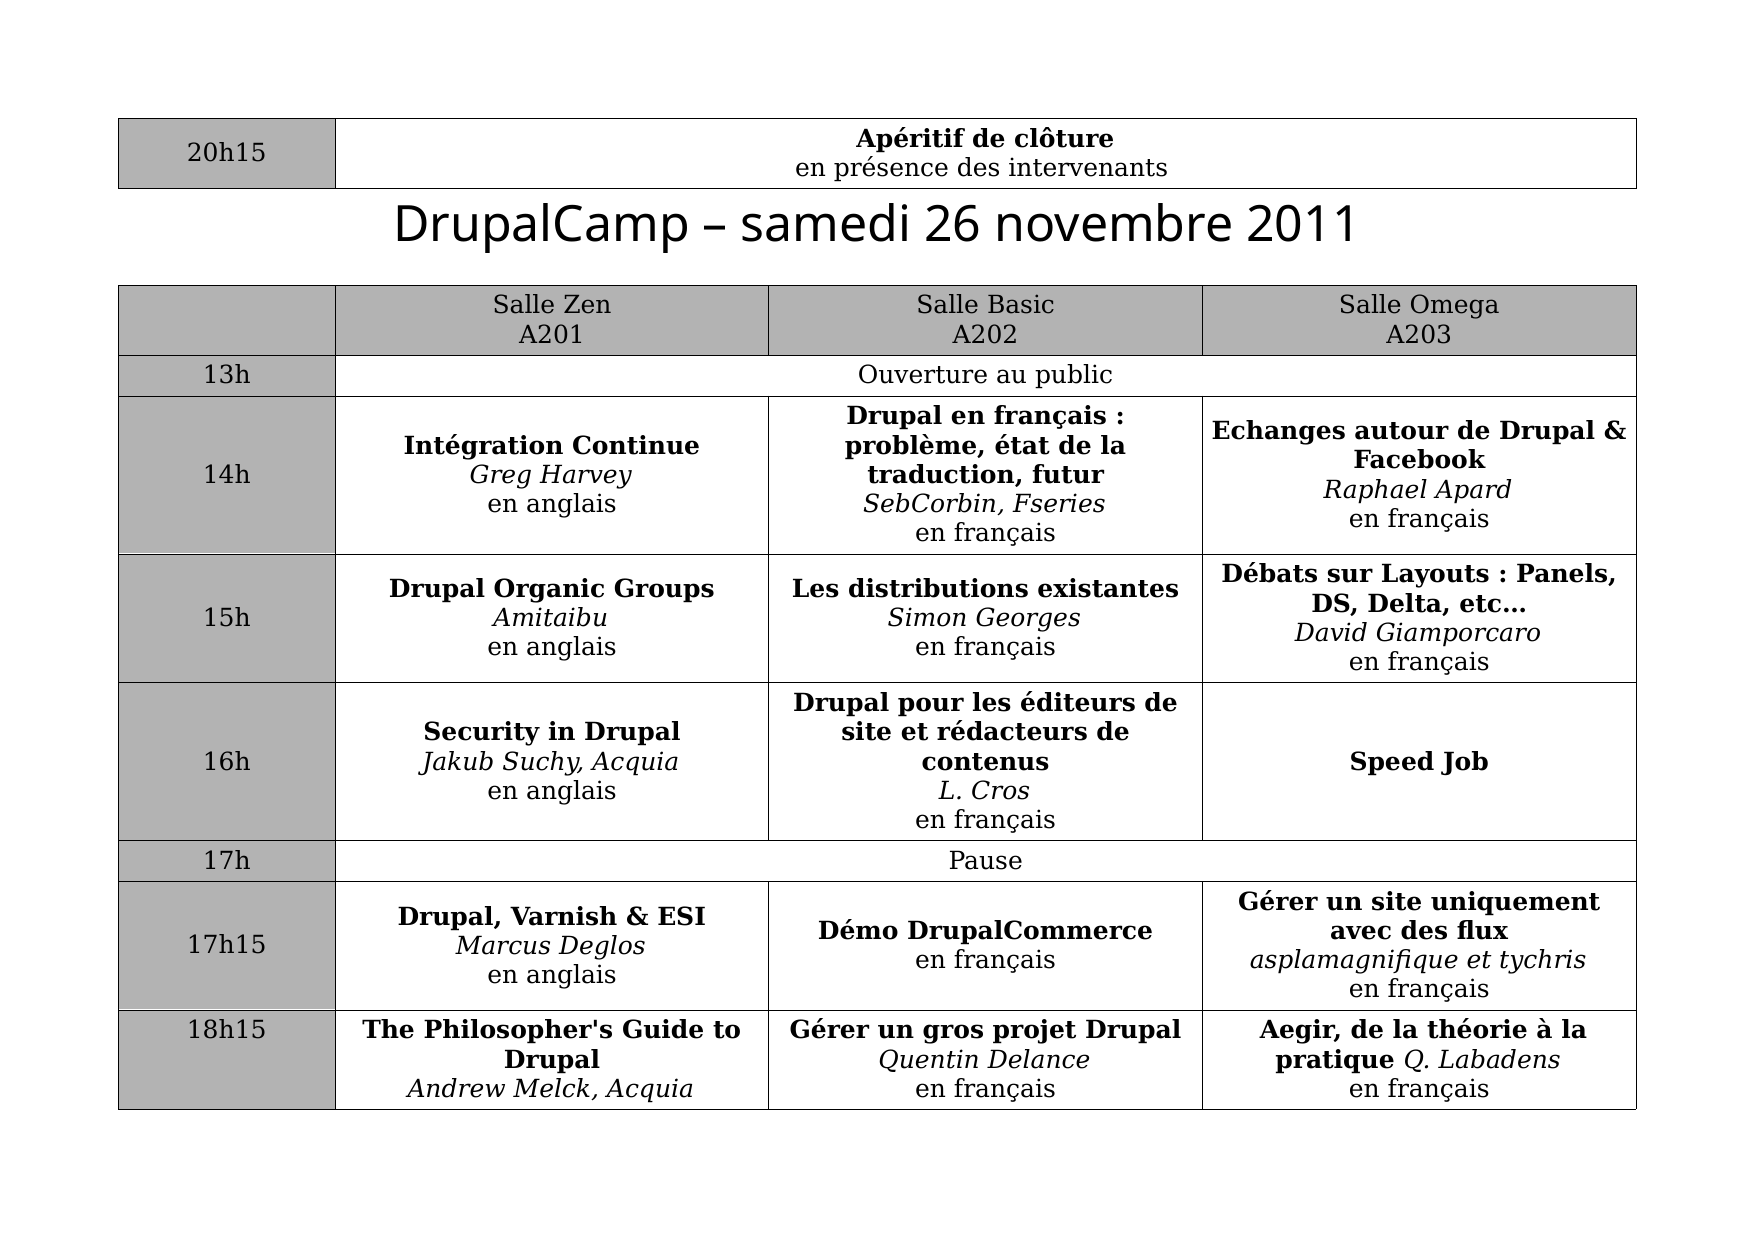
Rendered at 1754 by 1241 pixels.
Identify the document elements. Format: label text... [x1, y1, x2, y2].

table_header Salle Basic A202 [769, 286, 1202, 355]
table_header Salle Zen A201 [336, 286, 768, 355]
table_cell Pause [336, 841, 1636, 881]
table_cell The Philosopher's Guide to Drupal Andrew Melck, Acquia [336, 1011, 768, 1109]
table_cell Apéritif de clôture en présence des intervenants [336, 119, 1636, 188]
table_cell 15h [119, 555, 335, 682]
table_cell 16h [119, 683, 335, 840]
table_cell Drupal pour les éditeurs de site et rédacteurs de contenus L. Cros en français [769, 683, 1202, 840]
text DrupalCamp – samedi 26 novembre 2011 [118, 189, 1636, 256]
table_cell Intégration Continue Greg Harvey en anglais [336, 397, 768, 553]
table_cell Security in Drupal Jakub Suchy, Acquia en anglais [336, 683, 768, 840]
table_cell 18h15 [119, 1011, 335, 1109]
table_cell Drupal Organic Groups Amitaibu en anglais [336, 555, 768, 682]
table_cell 13h [119, 356, 335, 396]
table_cell 20h15 [119, 119, 335, 188]
table_cell Gérer un gros projet Drupal Quentin Delance en français [769, 1011, 1202, 1109]
table_cell Aegir, de la théorie à la pratique Q. Labadens en français [1203, 1011, 1636, 1109]
table_cell Drupal, Varnish & ESI Marcus Deglos en anglais [336, 882, 768, 1009]
table_header Salle Omega A203 [1203, 286, 1636, 355]
table_cell Echanges autour de Drupal & Facebook Raphael Apard en français [1203, 397, 1636, 553]
table_cell Débats sur Layouts : Panels, DS, Delta, etc… David Giamporcaro en français [1203, 555, 1636, 682]
table_cell Drupal en français : problème, état de la traduction, futur SebCorbin, Fseries en français [769, 397, 1202, 553]
table_cell Les distributions existantes Simon Georges en français [769, 555, 1202, 682]
table_header [119, 286, 335, 355]
table_cell Démo DrupalCommerce en français [769, 882, 1202, 1009]
table_cell 14h [119, 397, 335, 553]
table_cell 17h [119, 841, 335, 881]
table_cell 17h15 [119, 882, 335, 1009]
table_cell Ouverture au public [336, 356, 1636, 396]
table_cell Gérer un site uniquement avec des flux asplamagnifique et tychris en français [1203, 882, 1636, 1009]
table_cell Speed Job [1203, 683, 1636, 840]
